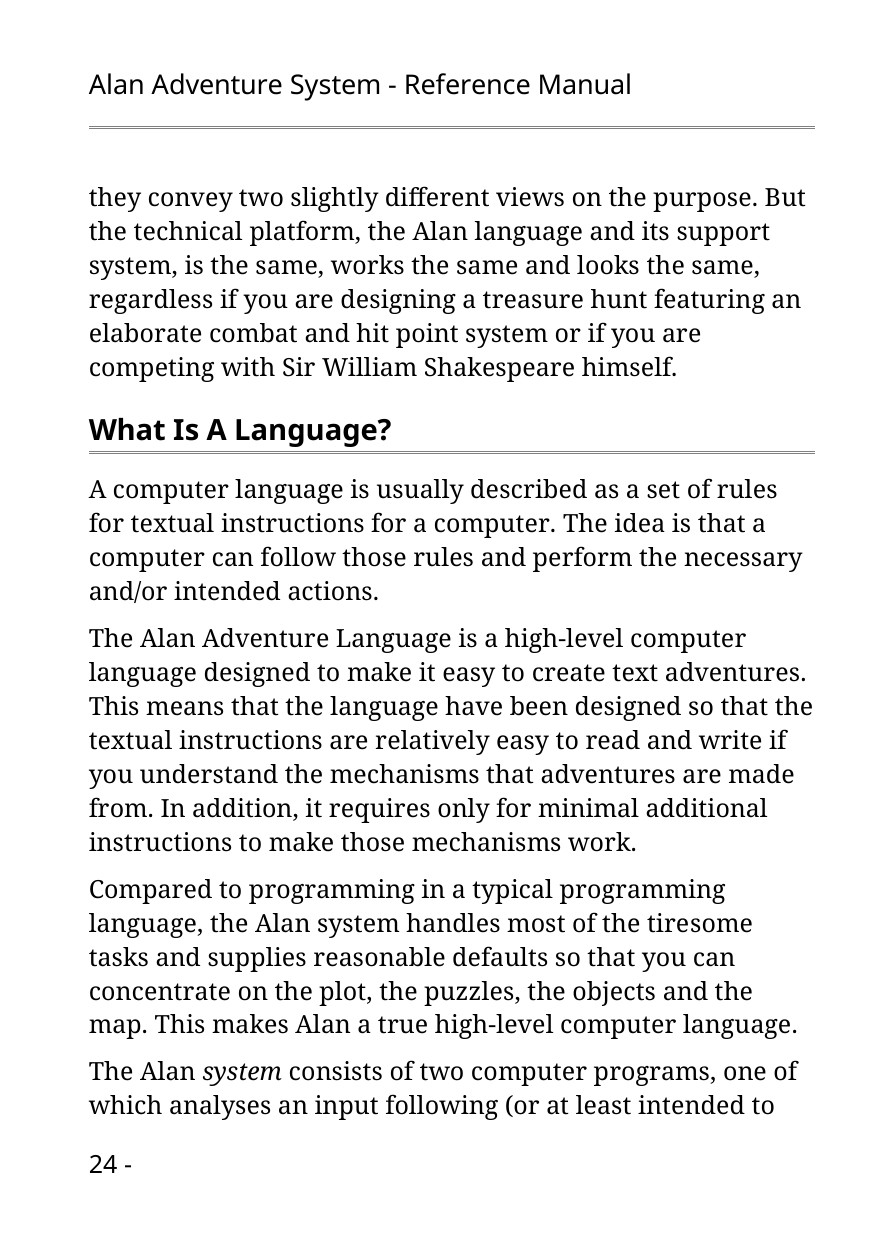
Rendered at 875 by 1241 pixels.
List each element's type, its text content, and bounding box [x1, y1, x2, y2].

text The Alan Adventure Language is a high-level computer language designed to make it easy to create text adventures. This means that the language have been designed so that the textual instructions are relatively easy to read and write if you understand the mechanisms that adventures are made from. In addition, it requires only for minimal additional instructions to make those mechanisms work. [88, 621, 815, 859]
text they convey two slightly different views on the purpose. But the technical platform, the Alan language and its support system, is the same, works the same and looks the same, regardless if you are designing a treasure hunt featuring an elaborate combat and hit point system or if you are competing with Sir William Shakespeare himself. [88, 180, 815, 384]
subtitle What Is A Language? [88, 409, 815, 453]
text A computer language is usually described as a set of rules for textual instructions for a computer. The idea is that a computer can follow those rules and perform the necessary and/or intended actions. [88, 472, 815, 608]
text The Alan system consists of two computer programs, one of which analyses an input following (or at least intended to [88, 1054, 815, 1122]
text Compared to programming in a typical programming language, the Alan system handles most of the tire­some tasks and supplies reasonable defaults so that you can concentrate on the plot, the puzzles, the objects and the map. This makes Alan a true high-level computer language. [88, 872, 815, 1041]
